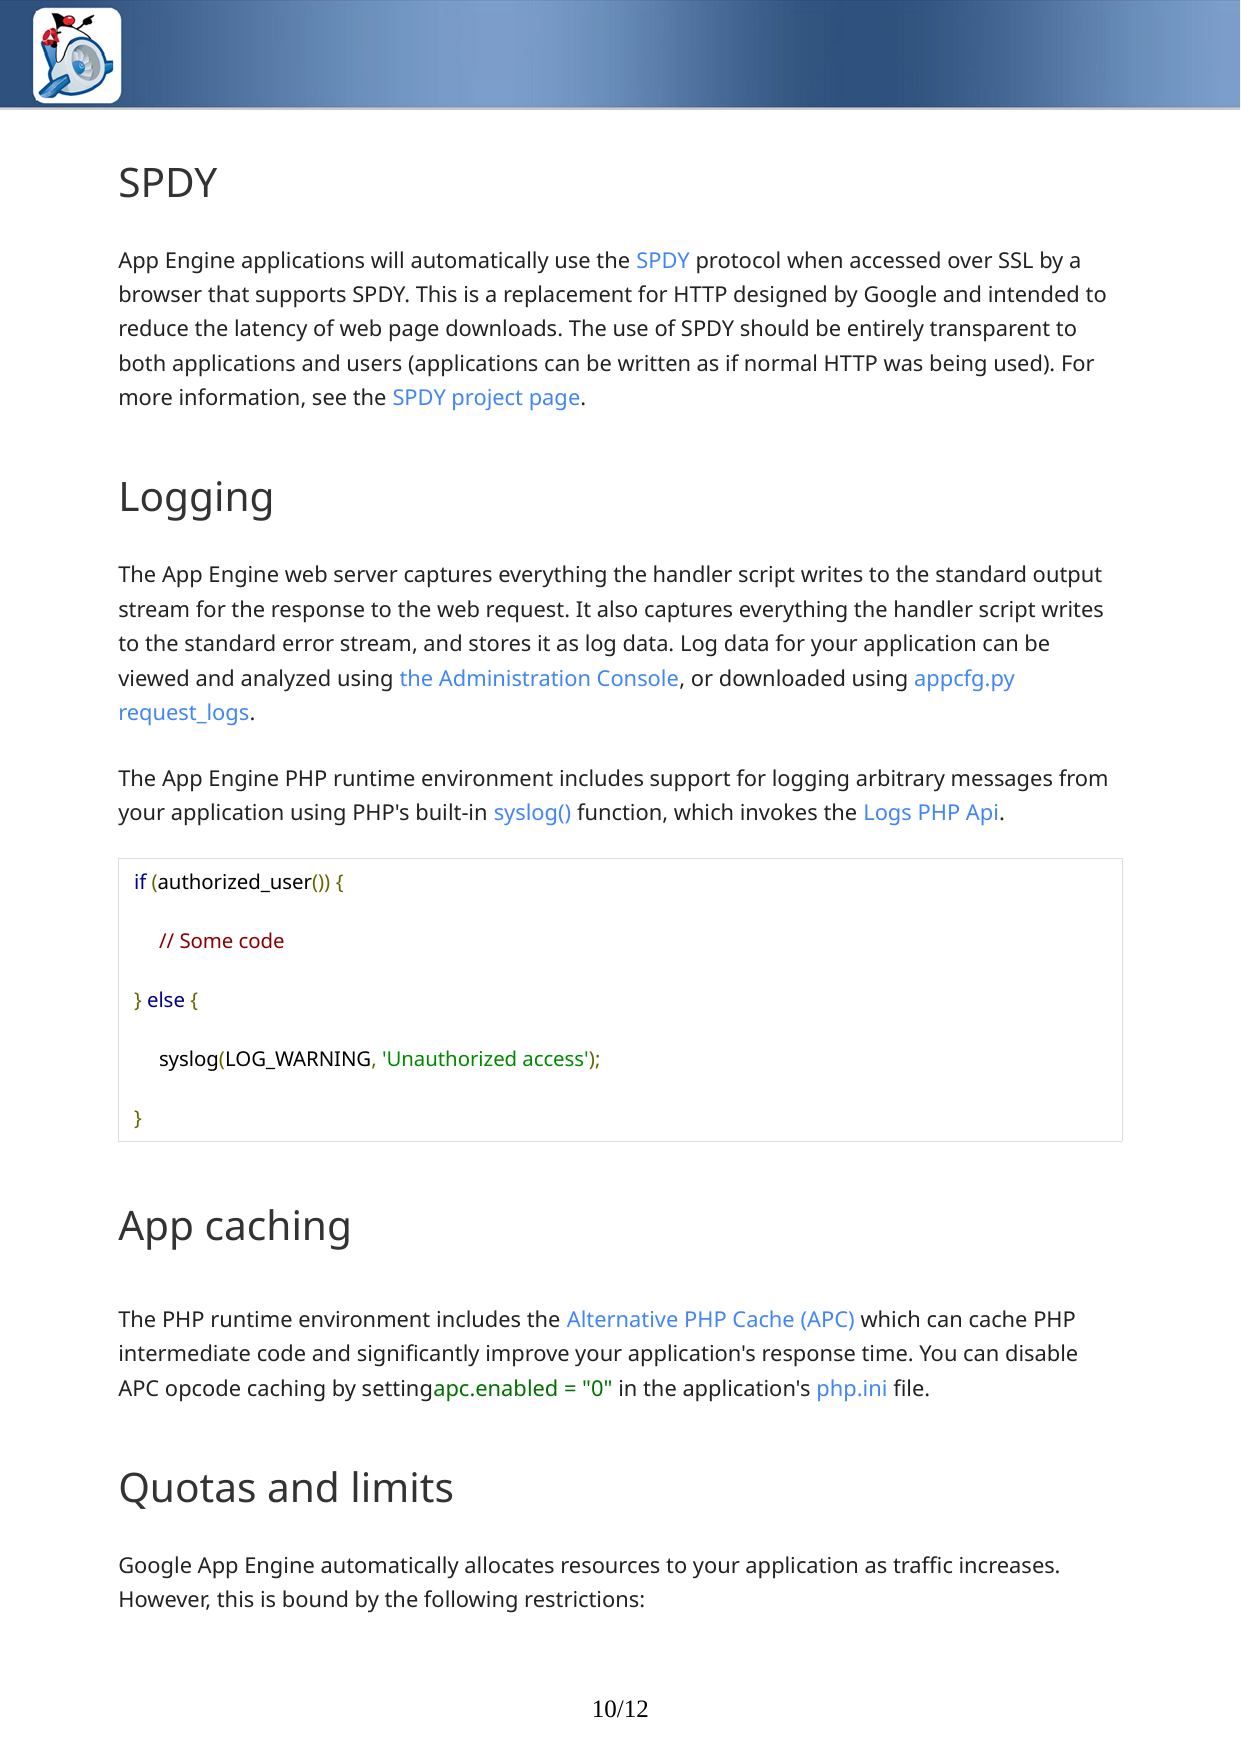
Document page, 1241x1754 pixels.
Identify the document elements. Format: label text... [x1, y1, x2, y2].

text The App Engine PHP runtime environment includes support for logging arbitrary messages from your application using PHP's built-in syslog() function, which invokes the Logs PHP Api. [118, 758, 1122, 827]
text App Engine applications will automatically use the SPDY protocol when accessed over SSL by a browser that supports SPDY. This is a replacement for HTTP designed by Google and intended to reduce the latency of web page downloads. The use of SPDY should be entirely transparent to both applications and users (applications can be written as if normal HTTP was being used). For more information, see the SPDY project page. [118, 240, 1122, 412]
text if (authorized_user()) { [119, 859, 1122, 895]
text Google App Engine automatically allocates resources to your application as traffic increases. However, this is bound by the following restrictions: [118, 1545, 1122, 1614]
text The PHP runtime environment includes the Alternative PHP Cache (APC) which can cache PHP intermediate code and significantly improve your application's response time. You can disable APC opcode caching by settingapc.enabled = "0" in the application's php.ini file. [118, 1299, 1122, 1403]
subtitle SPDY [118, 153, 1122, 209]
subtitle App caching [118, 1197, 1122, 1253]
subtitle Quotas and limits [118, 1459, 1122, 1514]
subtitle Logging [118, 468, 1122, 523]
text // Some code [119, 917, 1122, 954]
text } [119, 1094, 1122, 1141]
text } else { [119, 976, 1122, 1013]
text The App Engine web server captures everything the handler script writes to the standard output stream for the response to the web request. It also captures everything the handler script writes to the standard error stream, and stores it as log data. Log data for your application can be viewed and analyzed using the Administration Console, or downloaded using appcfg.py request_logs. [118, 555, 1122, 727]
picture [0, 0, 1241, 110]
text syslog(LOG_WARNING, 'Unauthorized access'); [119, 1035, 1122, 1073]
